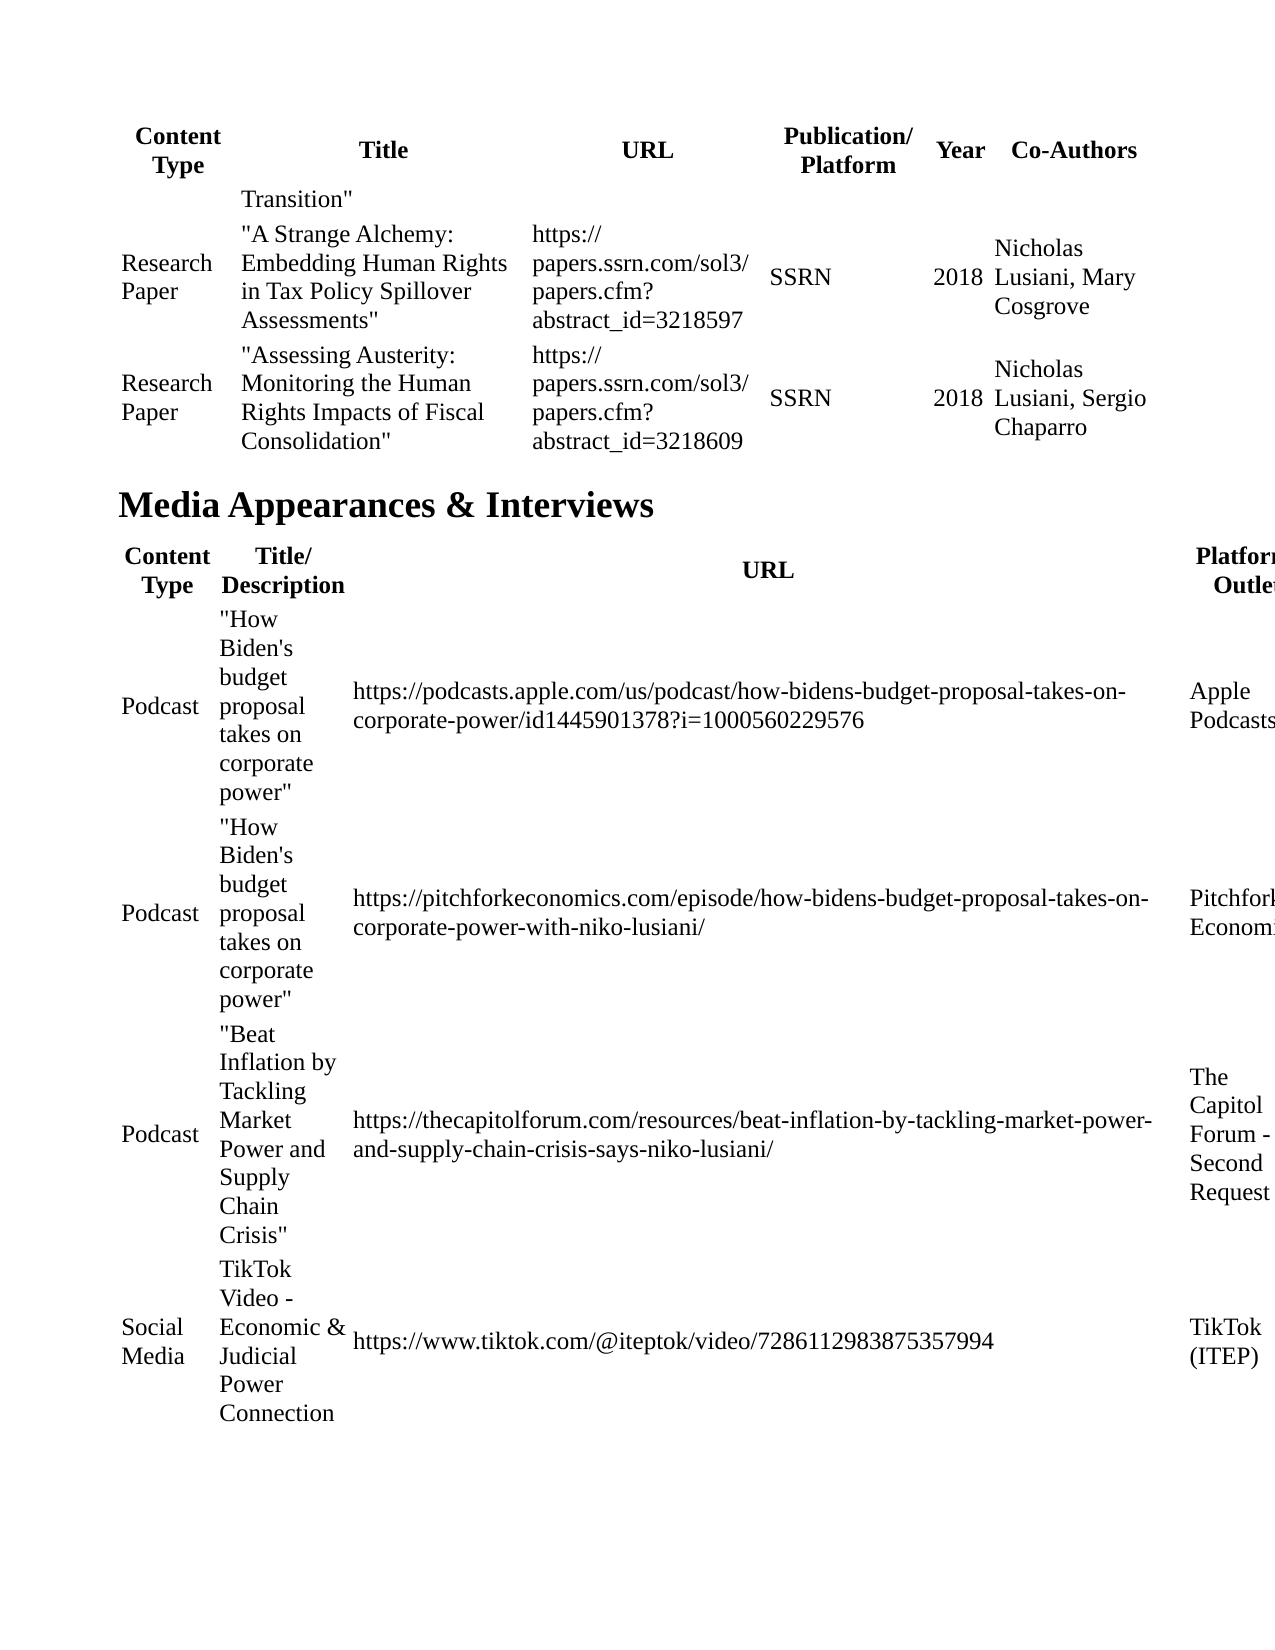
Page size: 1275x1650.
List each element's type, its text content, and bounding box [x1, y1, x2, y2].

table_header Year [930, 118, 991, 181]
table_cell https://papers.ssrn.com/sol3/papers.cfm?abstract_id=3218597 [529, 216, 766, 337]
table_cell "How Biden's budget proposal takes on corporate power" [216, 809, 350, 1016]
table_cell SSRN [766, 337, 930, 458]
table_cell [118, 181, 238, 216]
table_cell TikTok Video - Economic & Judicial Power Connection [216, 1252, 350, 1430]
table_cell Social Media [118, 1252, 216, 1430]
table_header Publication/Platform [766, 118, 930, 181]
table_cell Pitchfork Economics [1186, 809, 1275, 1016]
table_cell Podcast [118, 1016, 216, 1252]
table_cell https://papers.ssrn.com/sol3/papers.cfm?abstract_id=3218609 [529, 337, 766, 458]
table_cell [930, 181, 991, 216]
table_header Content Type [118, 538, 216, 602]
table_cell "How Biden's budget proposal takes on corporate power" [216, 602, 350, 809]
subtitle Media Appearances & Interviews [118, 483, 1157, 526]
table_cell 2018 [930, 216, 991, 337]
table_cell https://thecapitolforum.com/resources/beat-inflation-by-tackling-market-power-and-supply-chain-crisis-says-niko-lusiani/ [350, 1016, 1186, 1252]
table_cell [529, 181, 766, 216]
table_cell "Beat Inflation by Tackling Market Power and Supply Chain Crisis" [216, 1016, 350, 1252]
table_cell Apple Podcasts [1186, 602, 1275, 809]
table_header Title/Description [216, 538, 350, 602]
table_header Title [238, 118, 529, 181]
table_cell Nicholas Lusiani, Mary Cosgrove [991, 216, 1157, 337]
table_cell https://www.tiktok.com/@iteptok/video/7286112983875357994 [350, 1252, 1186, 1430]
table_header Platform/Outlet [1186, 538, 1275, 602]
table_cell TikTok (ITEP) [1186, 1252, 1275, 1430]
table_cell [766, 181, 930, 216]
table_cell Podcast [118, 809, 216, 1016]
table_cell Nicholas Lusiani, Sergio Chaparro [991, 337, 1157, 458]
table_cell The Capitol Forum - Second Request [1186, 1016, 1275, 1252]
table_cell SSRN [766, 216, 930, 337]
table_cell "A Strange Alchemy: Embedding Human Rights in Tax Policy Spillover Assessments" [238, 216, 529, 337]
table_header Content Type [118, 118, 238, 181]
table_cell https://podcasts.apple.com/us/podcast/how-bidens-budget-proposal-takes-on-corporate-power/id1445901378?i=1000560229576 [350, 602, 1186, 809]
table_cell [991, 181, 1157, 216]
table_cell Podcast [118, 602, 216, 809]
table_cell https://pitchforkeconomics.com/episode/how-bidens-budget-proposal-takes-on-corporate-power-with-niko-lusiani/ [350, 809, 1186, 1016]
table_cell Research Paper [118, 337, 238, 458]
table_cell 2018 [930, 337, 991, 458]
table_cell Transition" [238, 181, 529, 216]
table_header URL [529, 118, 766, 181]
table_cell "Assessing Austerity: Monitoring the Human Rights Impacts of Fiscal Consolidation" [238, 337, 529, 458]
table_cell Research Paper [118, 216, 238, 337]
table_header Co-Authors [991, 118, 1157, 181]
table_header URL [350, 538, 1186, 602]
